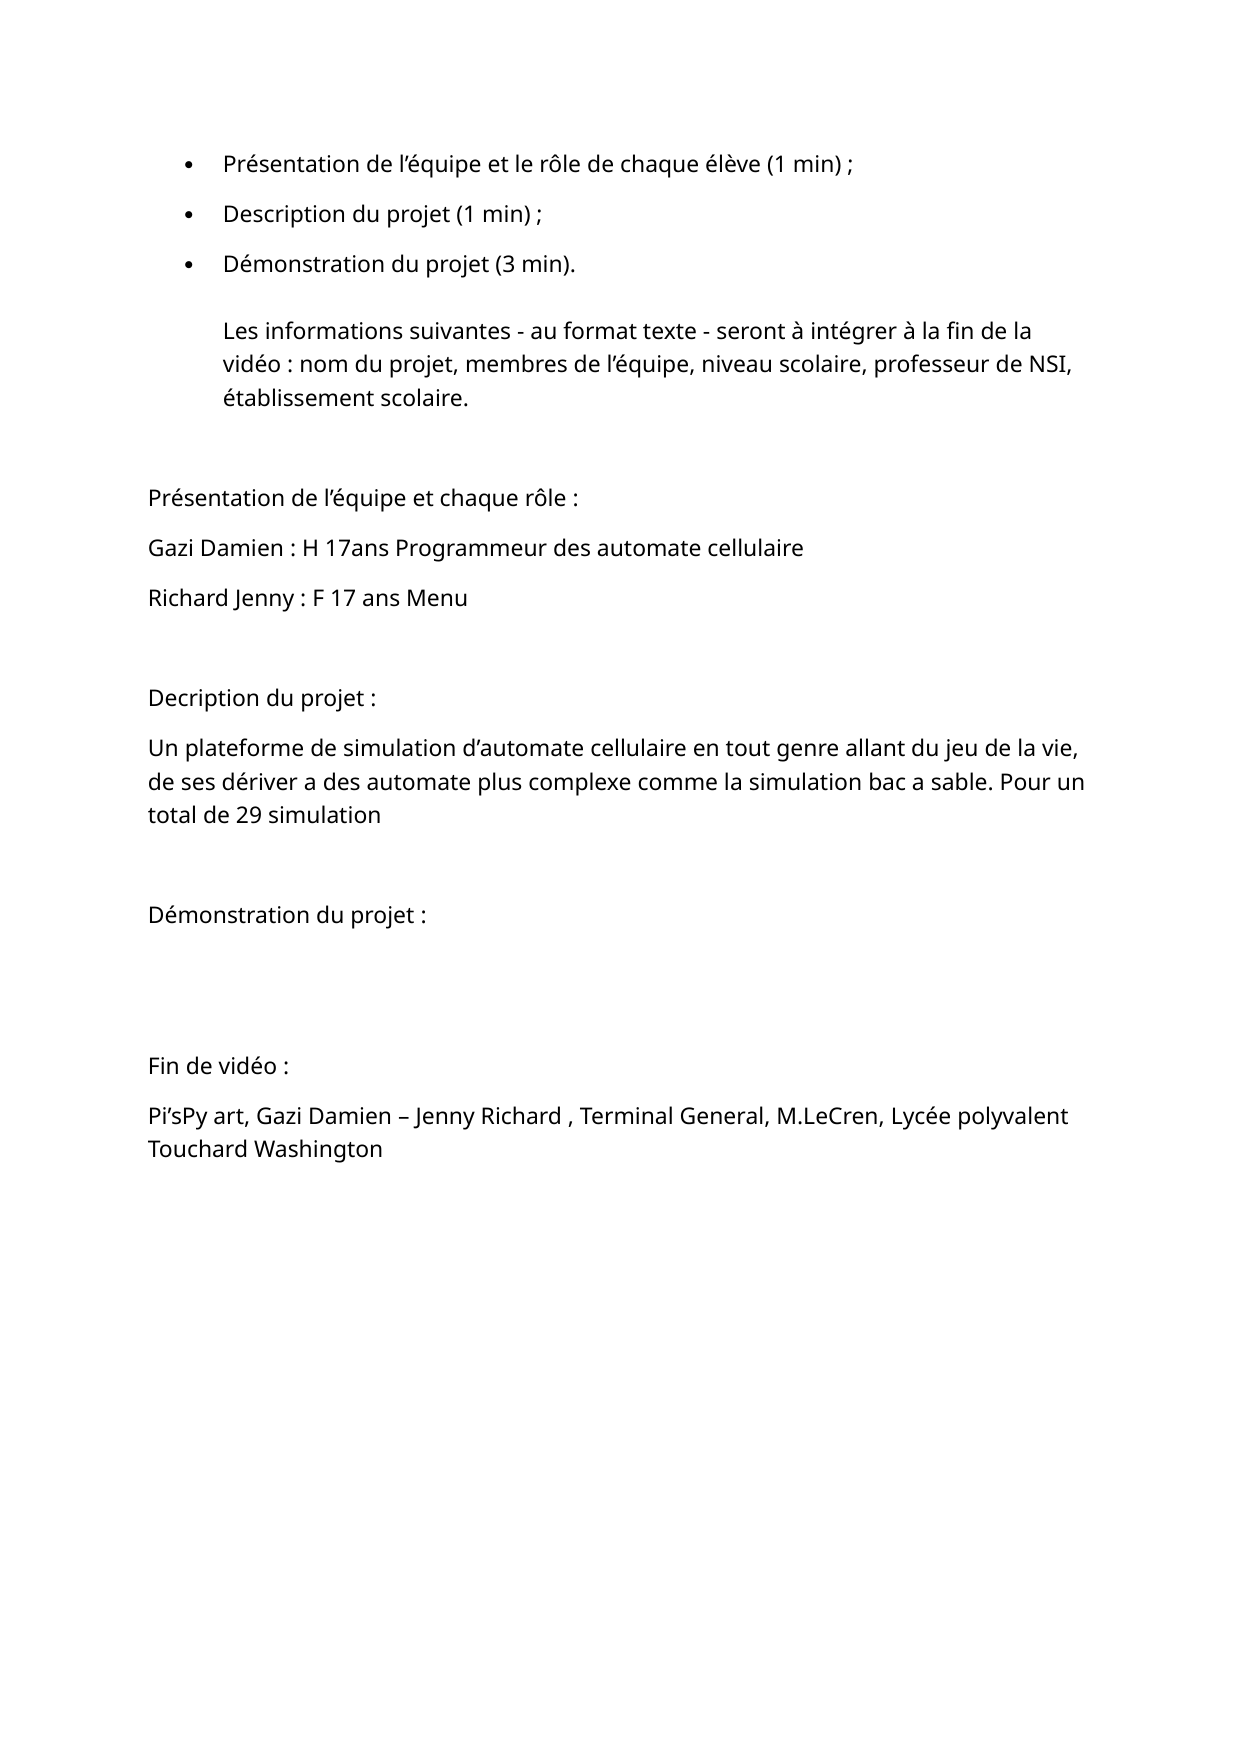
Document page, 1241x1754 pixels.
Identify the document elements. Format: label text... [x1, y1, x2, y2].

list Description du projet (1 min) ; [185, 198, 1093, 229]
text Démonstration du projet : [148, 899, 1093, 931]
text Gazi Damien : H 17ans Programmeur des automate cellulaire [148, 532, 1093, 563]
text Pi’sPy art, Gazi Damien – Jenny Richard , Terminal General, M.LeCren, Lycée polyvalent Touchard Washington [148, 1100, 1093, 1164]
text Richard Jenny : F 17 ans Menu [148, 582, 1093, 613]
text Présentation de l’équipe et chaque rôle : [148, 482, 1093, 513]
list Démonstration du projet (3 min). Les informations suivantes - au format texte - seront à intégrer à la fin de la vidéo : nom du projet, membres de l’équipe, niveau scolaire, professeur de NSI, établissement scolaire. [185, 248, 1093, 413]
list Présentation de l’équipe et le rôle de chaque élève (1 min) ; [185, 148, 1093, 179]
text Fin de vidéo : [148, 1050, 1093, 1081]
text Un plateforme de simulation d’automate cellulaire en tout genre allant du jeu de la vie, de ses dériver a des automate plus complexe comme la simulation bac a sable. Pour un total de 29 simulation [148, 732, 1093, 830]
text Decription du projet : [148, 682, 1093, 713]
